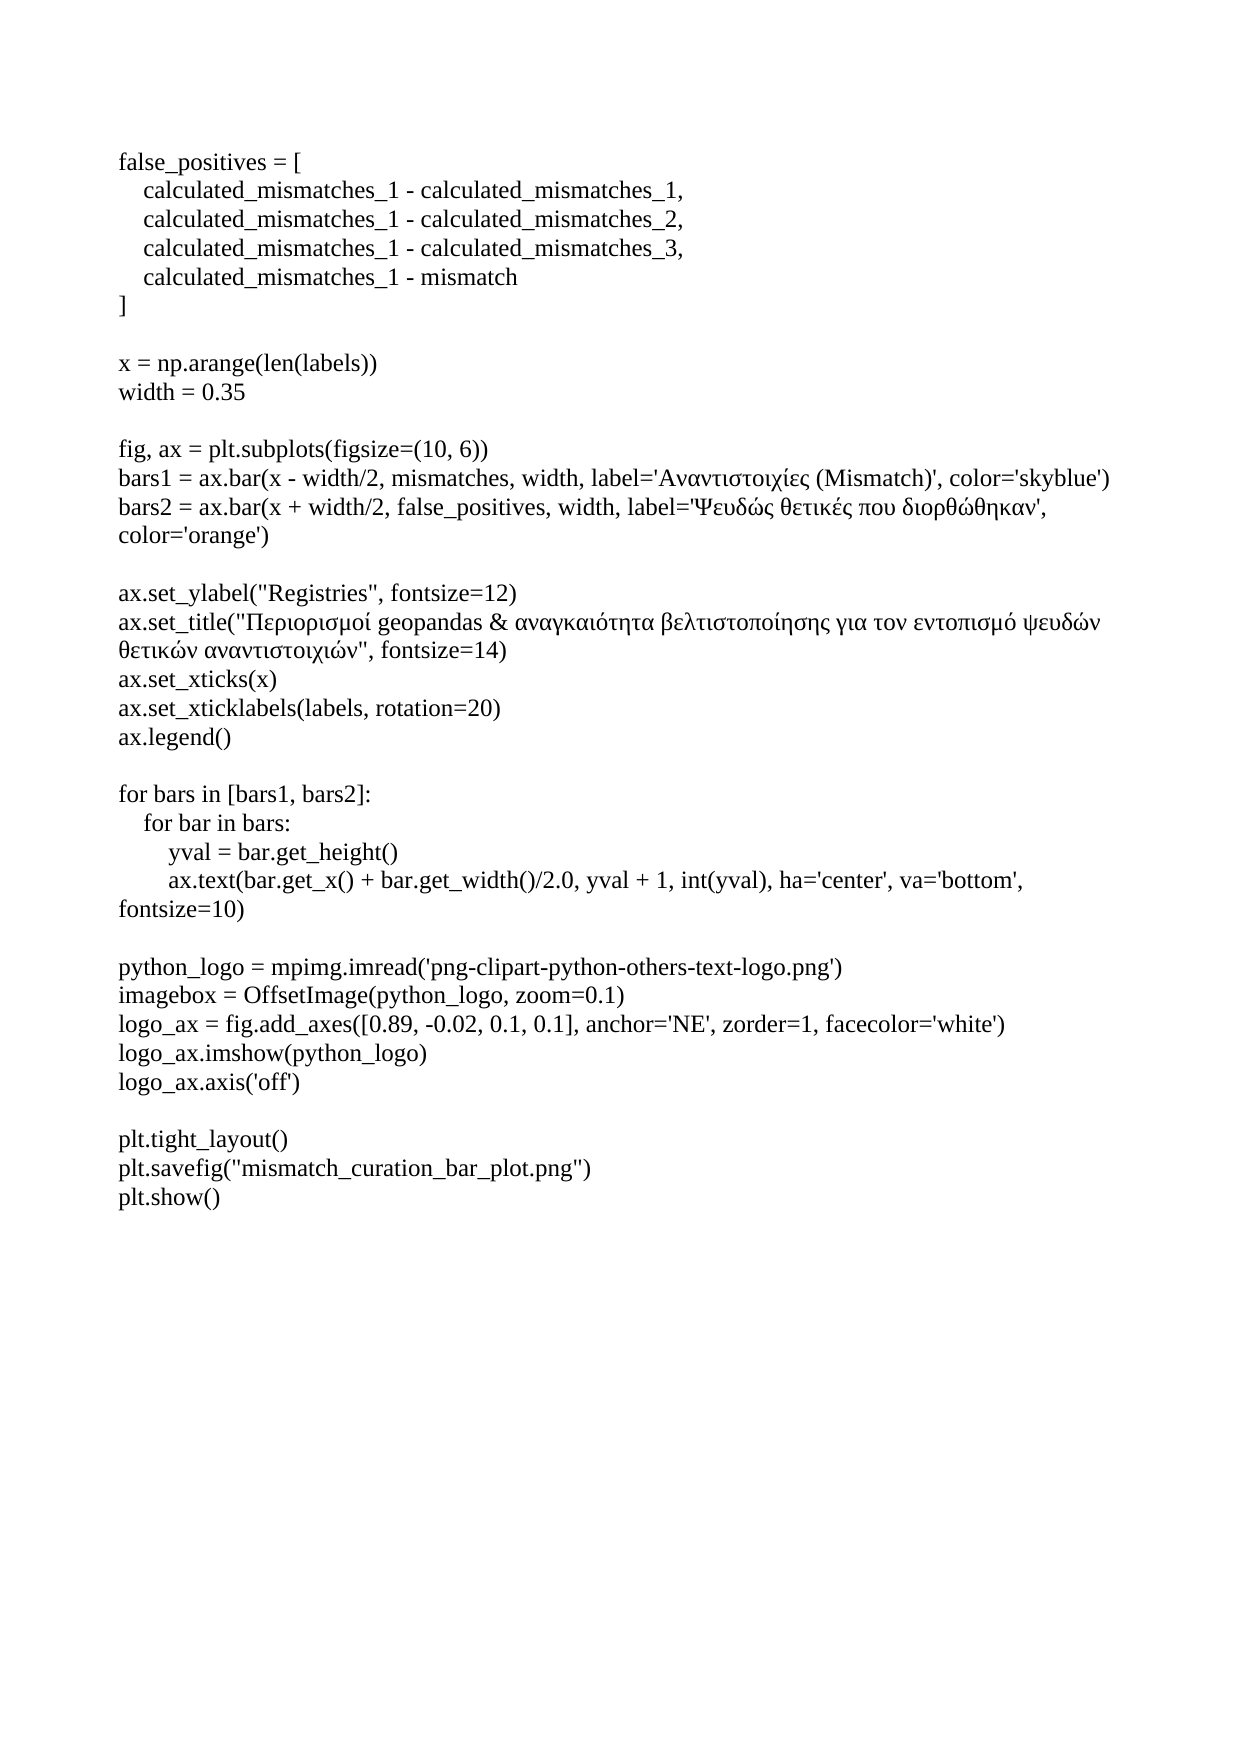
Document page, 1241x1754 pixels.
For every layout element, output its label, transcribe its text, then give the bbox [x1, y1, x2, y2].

text ax.set_ylabel("Registries", fontsize=12) [118, 578, 1122, 607]
text ax.set_title("Περιορισμοί geopandas & αναγκαιότητα βελτιστοποίησης για τον εντοπισμό ψευδών θετικών αναντιστοιχιών", fontsize=14) [118, 607, 1122, 664]
text false_positives = [ [118, 147, 1122, 176]
text ax.set_xticks(x) [118, 664, 1122, 693]
text calculated_mismatches_1 - calculated_mismatches_1, [118, 176, 1122, 204]
text imagebox = OffsetImage(python_logo, zoom=0.1) [118, 981, 1122, 1009]
text calculated_mismatches_1 - calculated_mismatches_2, [118, 204, 1122, 233]
text for bar in bars: [118, 808, 1122, 837]
text calculated_mismatches_1 - calculated_mismatches_3, [118, 233, 1122, 262]
text for bars in [bars1, bars2]: [118, 779, 1122, 808]
text plt.tight_layout() [118, 1124, 1122, 1153]
text ax.legend() [118, 722, 1122, 751]
text logo_ax.imshow(python_logo) [118, 1038, 1122, 1067]
text plt.show() [118, 1182, 1122, 1211]
text ] [118, 291, 1122, 319]
text plt.savefig("mismatch_curation_bar_plot.png") [118, 1153, 1122, 1182]
text ax.set_xticklabels(labels, rotation=20) [118, 693, 1122, 722]
text logo_ax = fig.add_axes([0.89, -0.02, 0.1, 0.1], anchor='NE', zorder=1, facecolor='white') [118, 1009, 1122, 1038]
text ax.text(bar.get_x() + bar.get_width()/2.0, yval + 1, int(yval), ha='center', va='bottom', fontsize=10) [118, 866, 1122, 923]
text bars2 = ax.bar(x + width/2, false_positives, width, label='Ψευδώς θετικές που διορθώθηκαν', color='orange') [118, 492, 1122, 549]
text width = 0.35 [118, 377, 1122, 406]
text yval = bar.get_height() [118, 837, 1122, 866]
text logo_ax.axis('off') [118, 1067, 1122, 1096]
text bars1 = ax.bar(x - width/2, mismatches, width, label='Αναντιστοιχίες (Mismatch)', color='skyblue') [118, 463, 1122, 492]
text python_logo = mpimg.imread('png-clipart-python-others-text-logo.png') [118, 952, 1122, 981]
text fig, ax = plt.subplots(figsize=(10, 6)) [118, 434, 1122, 463]
text calculated_mismatches_1 - mismatch [118, 262, 1122, 291]
text x = np.arange(len(labels)) [118, 348, 1122, 377]
